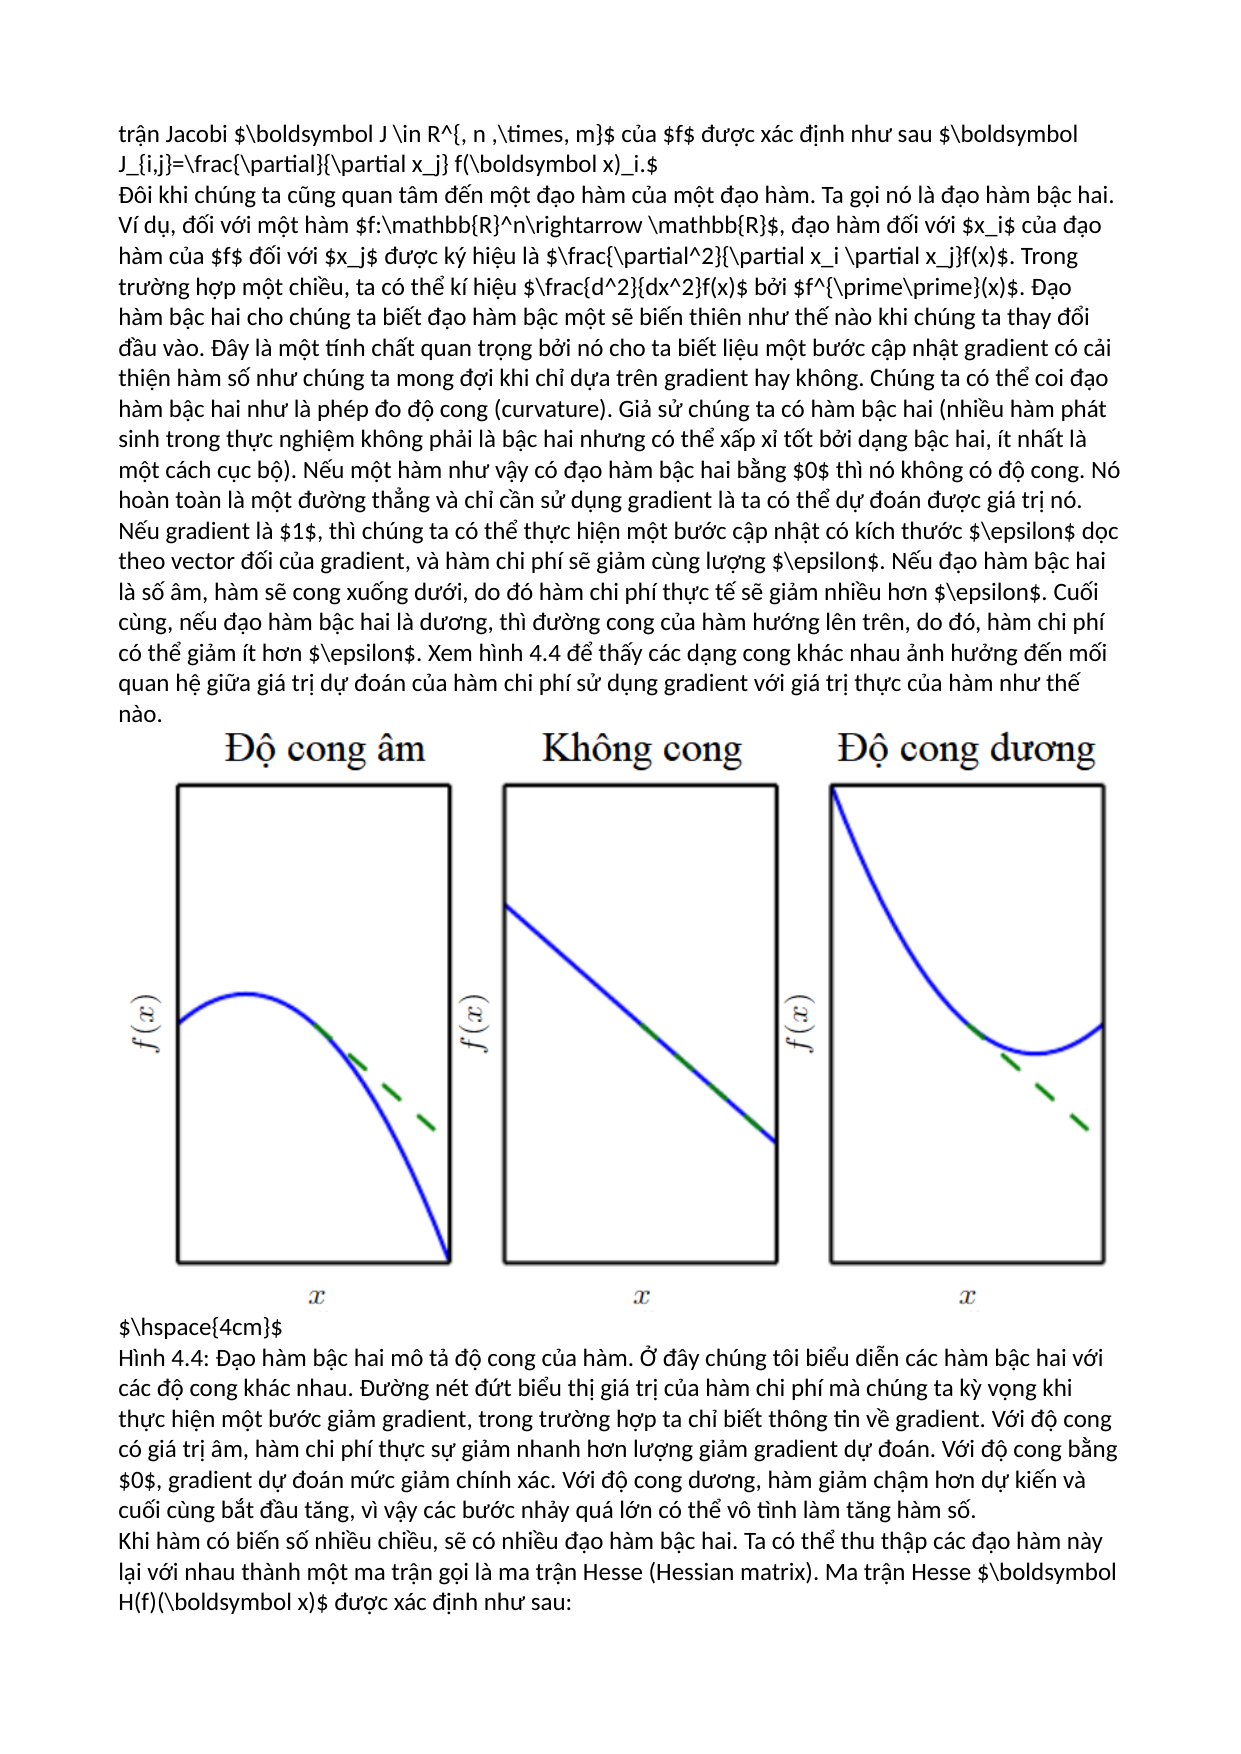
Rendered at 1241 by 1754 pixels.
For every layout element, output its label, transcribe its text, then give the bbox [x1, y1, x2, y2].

text $\hspace{4cm}$ [118, 728, 1122, 1342]
text Khi hàm có biến số nhiều chiều, sẽ có nhiều đạo hàm bậc hai. Ta có thể thu thập các đạo hàm này lại với nhau thành một ma trận gọi là ma trận Hesse (Hessian matrix). Ma trận Hesse $\boldsymbol H(f)(\boldsymbol x)$ được xác định như sau: [118, 1525, 1122, 1617]
picture [127, 728, 1113, 1312]
text trận Jacobi $\boldsymbol J \in R^{, n ,\times, m}$ của $f$ được xác định như sau $\boldsymbol J_{i,j}=\frac{\partial}{\partial x_j} f(\boldsymbol x)_i.$ [118, 118, 1122, 179]
text Hình 4.4: Đạo hàm bậc hai mô tả độ cong của hàm. Ở đây chúng tôi biểu diễn các hàm bậc hai với các độ cong khác nhau. Đường nét đứt biểu thị giá trị của hàm chi phí mà chúng ta kỳ vọng khi thực hiện một bước giảm gradient, trong trường hợp ta chỉ biết thông tin về gradient. Với độ cong có giá trị âm, hàm chi phí thực sự giảm nhanh hơn lượng giảm gradient dự đoán. Với độ cong bằng $0$, gradient dự đoán mức giảm chính xác. Với độ cong dương, hàm giảm chậm hơn dự kiến và cuối cùng bắt đầu tăng, vì vậy các bước nhảy quá lớn có thể vô tình làm tăng hàm số. [118, 1342, 1122, 1525]
text Đôi khi chúng ta cũng quan tâm đến một đạo hàm của một đạo hàm. Ta gọi nó là đạo hàm bậc hai. Ví dụ, đối với một hàm $f:\mathbb{R}^n\rightarrow \mathbb{R}$, đạo hàm đối với $x_i$ của đạo hàm của $f$ đối với $x_j$ được ký hiệu là $\frac{\partial^2}{\partial x_i \partial x_j}f(x)$. Trong trường hợp một chiều, ta có thể kí hiệu $\frac{d^2}{dx^2}f(x)$ bởi $f^{\prime\prime}(x)$. Đạo hàm bậc hai cho chúng ta biết đạo hàm bậc một sẽ biến thiên như thế nào khi chúng ta thay đổi đầu vào. Đây là một tính chất quan trọng bởi nó cho ta biết liệu một bước cập nhật gradient có cải thiện hàm số như chúng ta mong đợi khi chỉ dựa trên gradient hay không. Chúng ta có thể coi đạo hàm bậc hai như là phép đo độ cong (curvature). Giả sử chúng ta có hàm bậc hai (nhiều hàm phát sinh trong thực nghiệm không phải là bậc hai nhưng có thể xấp xỉ tốt bởi dạng bậc hai, ít nhất là một cách cục bộ). Nếu một hàm như vậy có đạo hàm bậc hai bằng $0$ thì nó không có độ cong. Nó hoàn toàn là một đường thẳng và chỉ cần sử dụng gradient là ta có thể dự đoán được giá trị nó. Nếu gradient là $1$, thì chúng ta có thể thực hiện một bước cập nhật có kích thước $\epsilon$ dọc theo vector đối của gradient, và hàm chi phí sẽ giảm cùng lượng $\epsilon$. Nếu đạo hàm bậc hai là số âm, hàm sẽ cong xuống dưới, do đó hàm chi phí thực tế sẽ giảm nhiều hơn $\epsilon$. Cuối cùng, nếu đạo hàm bậc hai là dương, thì đường cong của hàm hướng lên trên, do đó, hàm chi phí có thể giảm ít hơn $\epsilon$. Xem hình 4.4 để thấy các dạng cong khác nhau ảnh hưởng đến mối quan hệ giữa giá trị dự đoán của hàm chi phí sử dụng gradient với giá trị thực của hàm như thế nào. [118, 179, 1122, 728]
